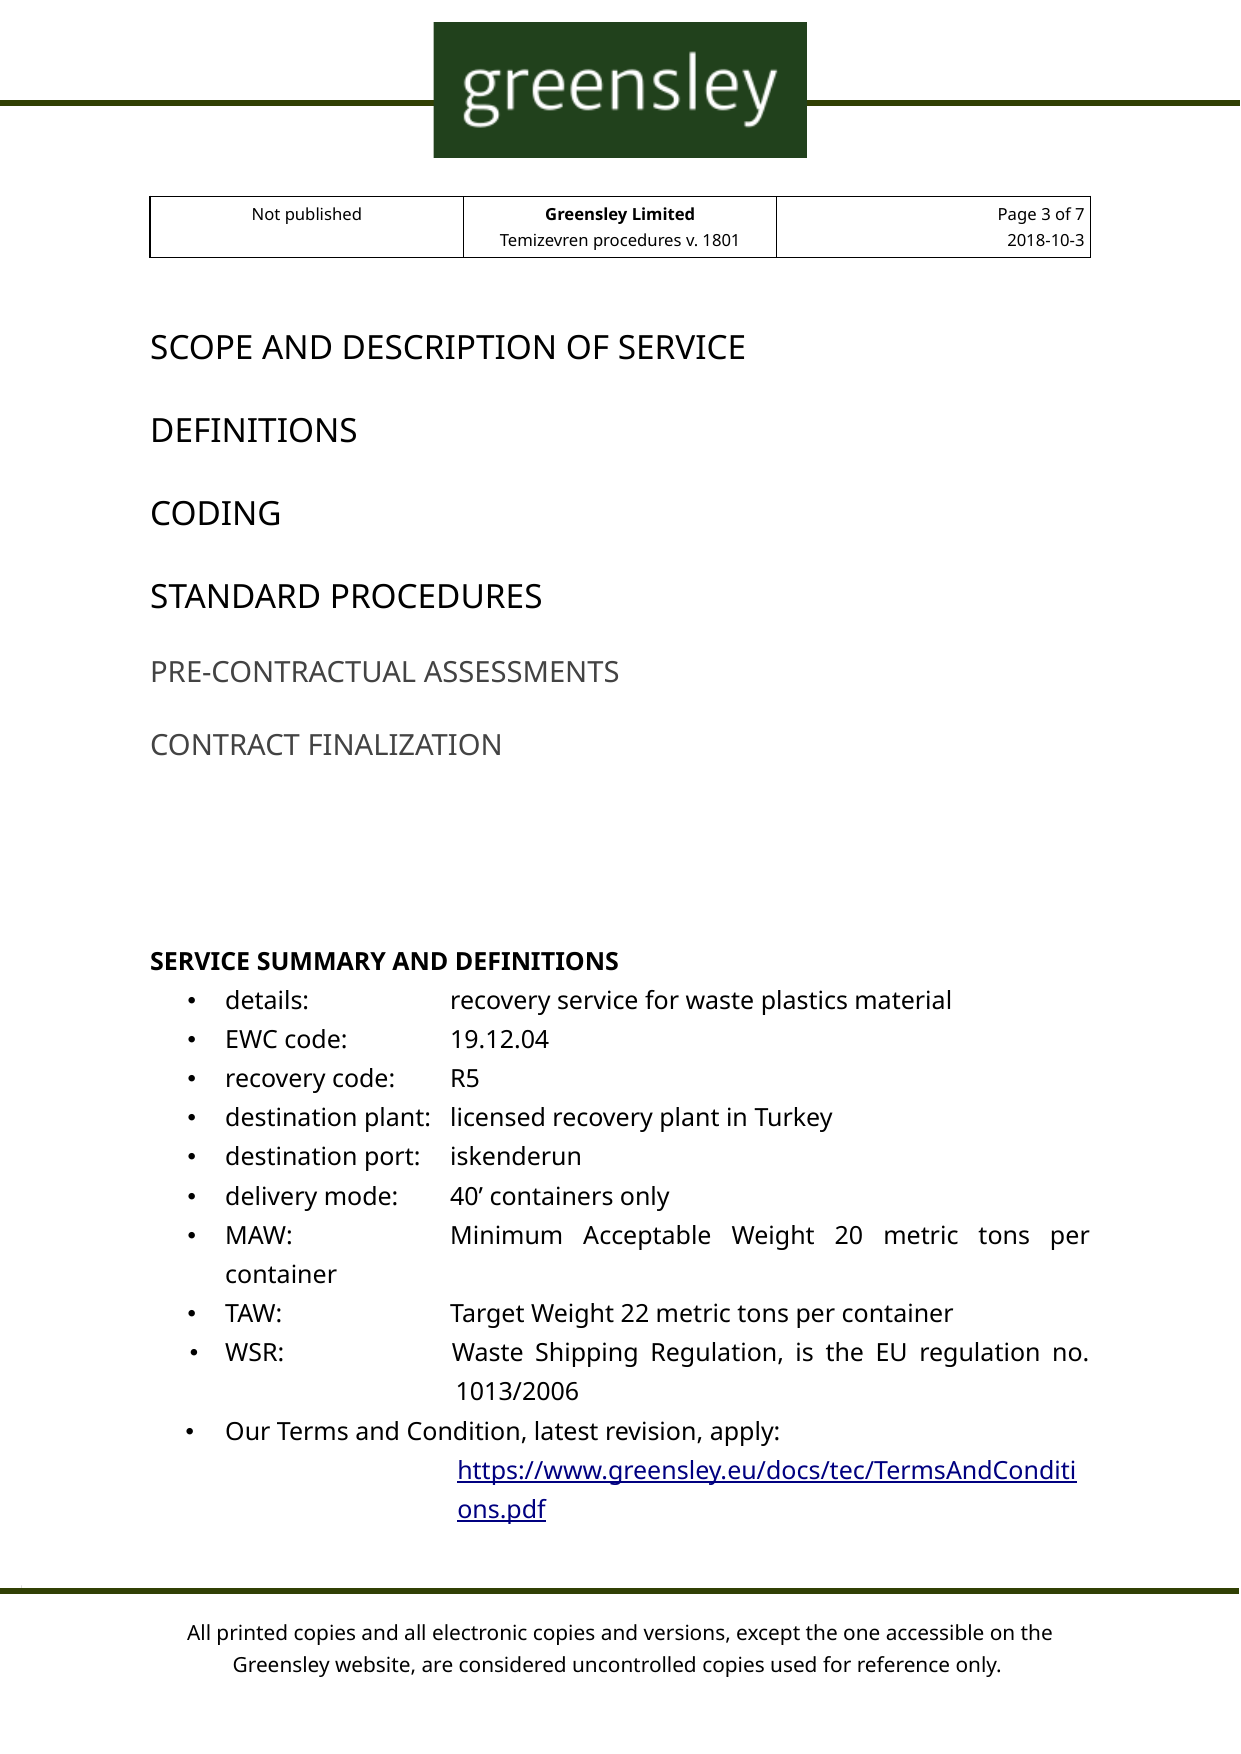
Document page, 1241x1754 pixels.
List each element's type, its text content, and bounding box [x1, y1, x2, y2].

list delivery mode: 40’ containers only [187, 1178, 1090, 1212]
list recovery code: R5 [187, 1061, 1090, 1095]
list TAW: Target Weight 22 metric tons per container [187, 1296, 1090, 1330]
picture [433, 22, 807, 158]
subtitle DEFINITIONS [150, 407, 1090, 452]
list WSR: Waste Shipping Regulation, is the EU regulation no. 1013/2006 [189, 1335, 1090, 1408]
list details: recovery service for waste plastics material [187, 982, 1090, 1016]
subtitle CODING [150, 490, 1090, 535]
subtitle SCOPE AND DESCRIPTION OF SERVICE [150, 324, 1090, 369]
list destination plant: licensed recovery plant in Turkey [187, 1100, 1090, 1134]
text SERVICE SUMMARY AND DEFINITIONS [150, 943, 1090, 977]
subtitle CONTRACT FINALIZATION [150, 724, 1090, 764]
subtitle STANDARD PROCEDURES [150, 573, 1090, 618]
list EWC code: 19.12.04 [187, 1022, 1090, 1056]
list destination port: iskenderun [187, 1139, 1090, 1173]
subtitle PRE-CONTRACTUAL ASSESSMENTS [150, 651, 1090, 691]
list MAW: Minimum Acceptable Weight 20 metric tons per container [187, 1217, 1090, 1291]
list Our Terms and Condition, latest revision, apply: https://www.greensley.eu/docs/tec/TermsAndConditions.pdf [185, 1413, 1090, 1526]
